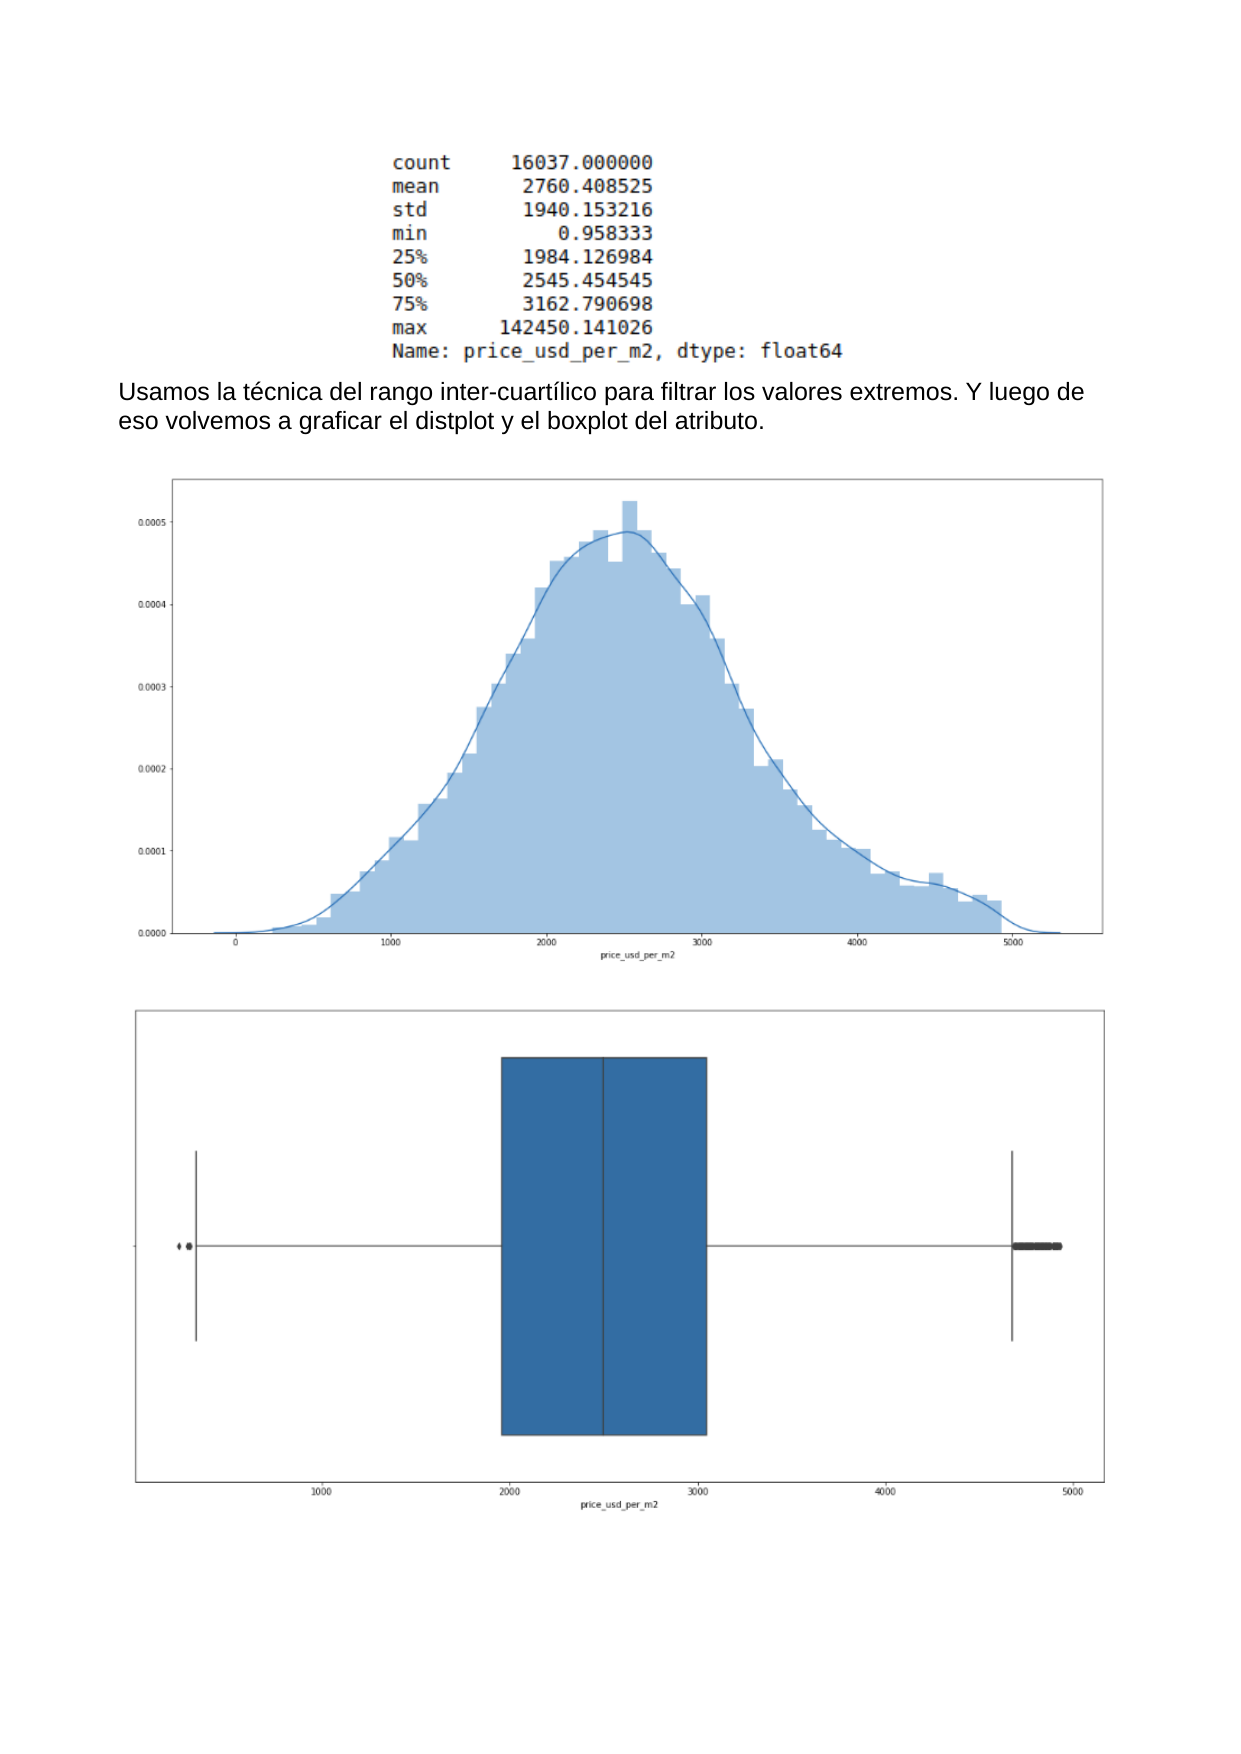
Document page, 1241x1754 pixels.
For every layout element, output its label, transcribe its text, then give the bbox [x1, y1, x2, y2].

picture [118, 463, 1123, 969]
picture [118, 997, 1123, 1527]
picture [383, 146, 857, 369]
text Usamos la técnica del rango inter-cuartílico para filtrar los valores extremos. Y luego de eso volvemos a graficar el distplot y el boxplot del atributo. [118, 377, 1122, 434]
